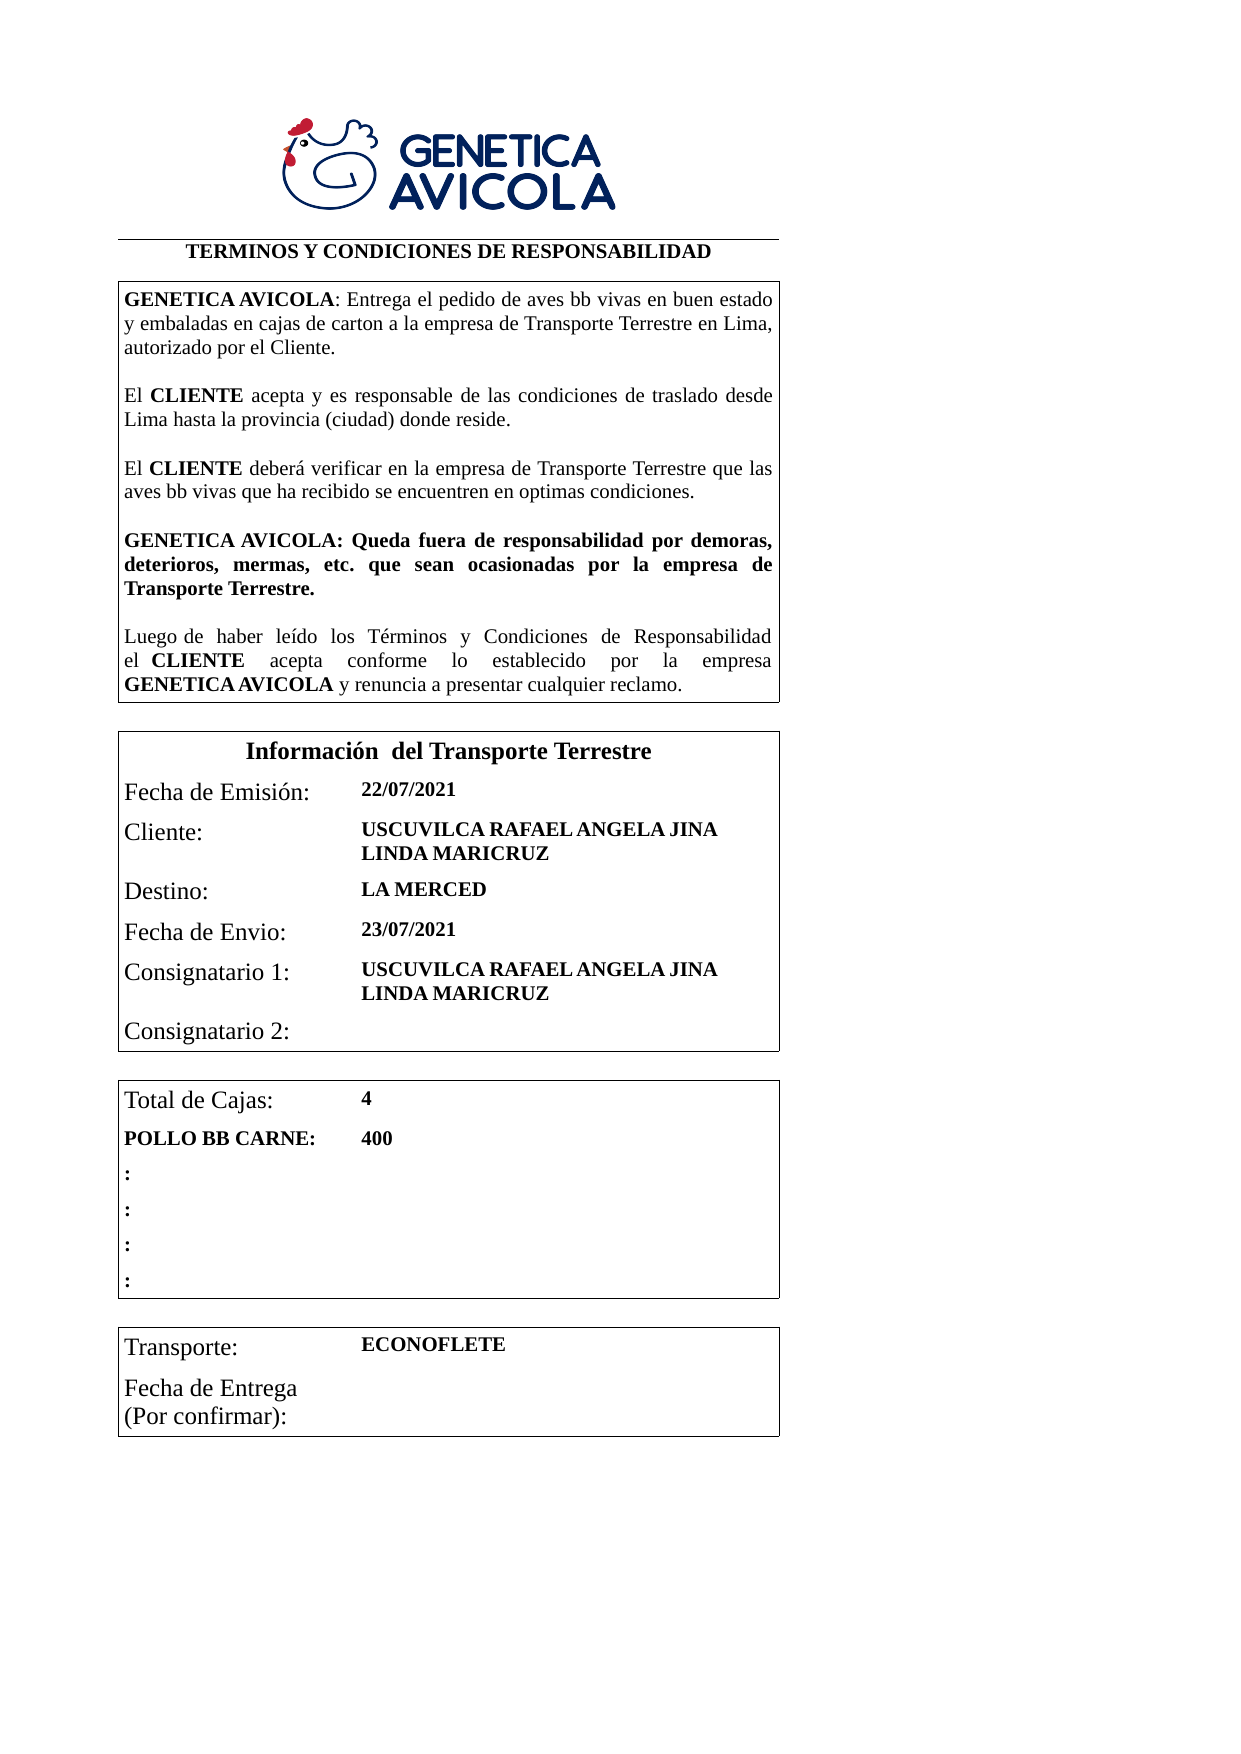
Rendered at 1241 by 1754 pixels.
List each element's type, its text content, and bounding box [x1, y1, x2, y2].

table_cell Destino: [119, 871, 356, 911]
table_cell Consignatario 1: [119, 951, 356, 1011]
table_cell Fecha de Emisión: [119, 771, 356, 811]
table_cell Cliente: [119, 811, 356, 871]
table_cell : [119, 1262, 356, 1298]
table_cell [356, 1367, 779, 1436]
table_cell 22/07/2021 [356, 771, 779, 811]
table_cell [356, 1011, 779, 1051]
table_cell Fecha de Envio: [119, 911, 356, 951]
table_cell [118, 1052, 356, 1080]
table_header Información del Transporte Terrestre [119, 732, 779, 771]
table_cell [356, 1262, 779, 1298]
table_cell GENETICA AVICOLA: Entrega el pedido de aves bb vivas en buen estado y embaladas en cajas de carton a la empresa de Transporte Terrestre en Lima, autorizado por el Cliente. El CLIENTE acepta y es responsable de las condiciones de traslado desde Lima hasta la provincia (ciudad) donde reside. El CLIENTE deberá verificar en la empresa de Transporte Terrestre que las aves bb vivas que ha recibido se encuentren en optimas condiciones. GENETICA AVICOLA: Queda fuera de responsabilidad por demoras, deterioros, mermas, etc. que sean ocasionadas por la empresa de Transporte Terrestre. Luego de haber leído los Términos y Condiciones de Responsabilidad el CLIENTE acepta conforme lo establecido por la empresa GENETICA AVICOLA y renuncia a presentar cualquier reclamo. [119, 282, 779, 702]
table_cell : [119, 1227, 356, 1262]
table_cell Total de Cajas: [119, 1081, 356, 1120]
table_cell Consignatario 2: [119, 1011, 356, 1051]
table_cell Transporte: [119, 1328, 356, 1367]
table_cell LA MERCED [356, 871, 779, 911]
table_cell POLLO BB CARNE: [119, 1120, 356, 1156]
table_cell [356, 1191, 779, 1227]
table_cell USCUVILCA RAFAEL ANGELA JINA LINDA MARICRUZ [356, 811, 779, 871]
table_cell [356, 1156, 779, 1191]
table_cell [118, 1299, 356, 1327]
table_cell [356, 1227, 779, 1262]
table_cell 4 [356, 1081, 779, 1120]
table_cell Fecha de Entrega (Por confirmar): [119, 1367, 356, 1436]
table_cell : [119, 1191, 356, 1227]
picture [282, 118, 616, 210]
table_cell 23/07/2021 [356, 911, 779, 951]
table_header TERMINOS Y CONDICIONES DE RESPONSABILIDAD [118, 240, 779, 281]
table_cell : [119, 1156, 356, 1191]
table_cell [356, 1052, 779, 1080]
table_cell USCUVILCA RAFAEL ANGELA JINA LINDA MARICRUZ [356, 951, 779, 1011]
table_cell 400 [356, 1120, 779, 1156]
table_cell [356, 1299, 779, 1327]
table_cell ECONOFLETE [356, 1328, 779, 1367]
